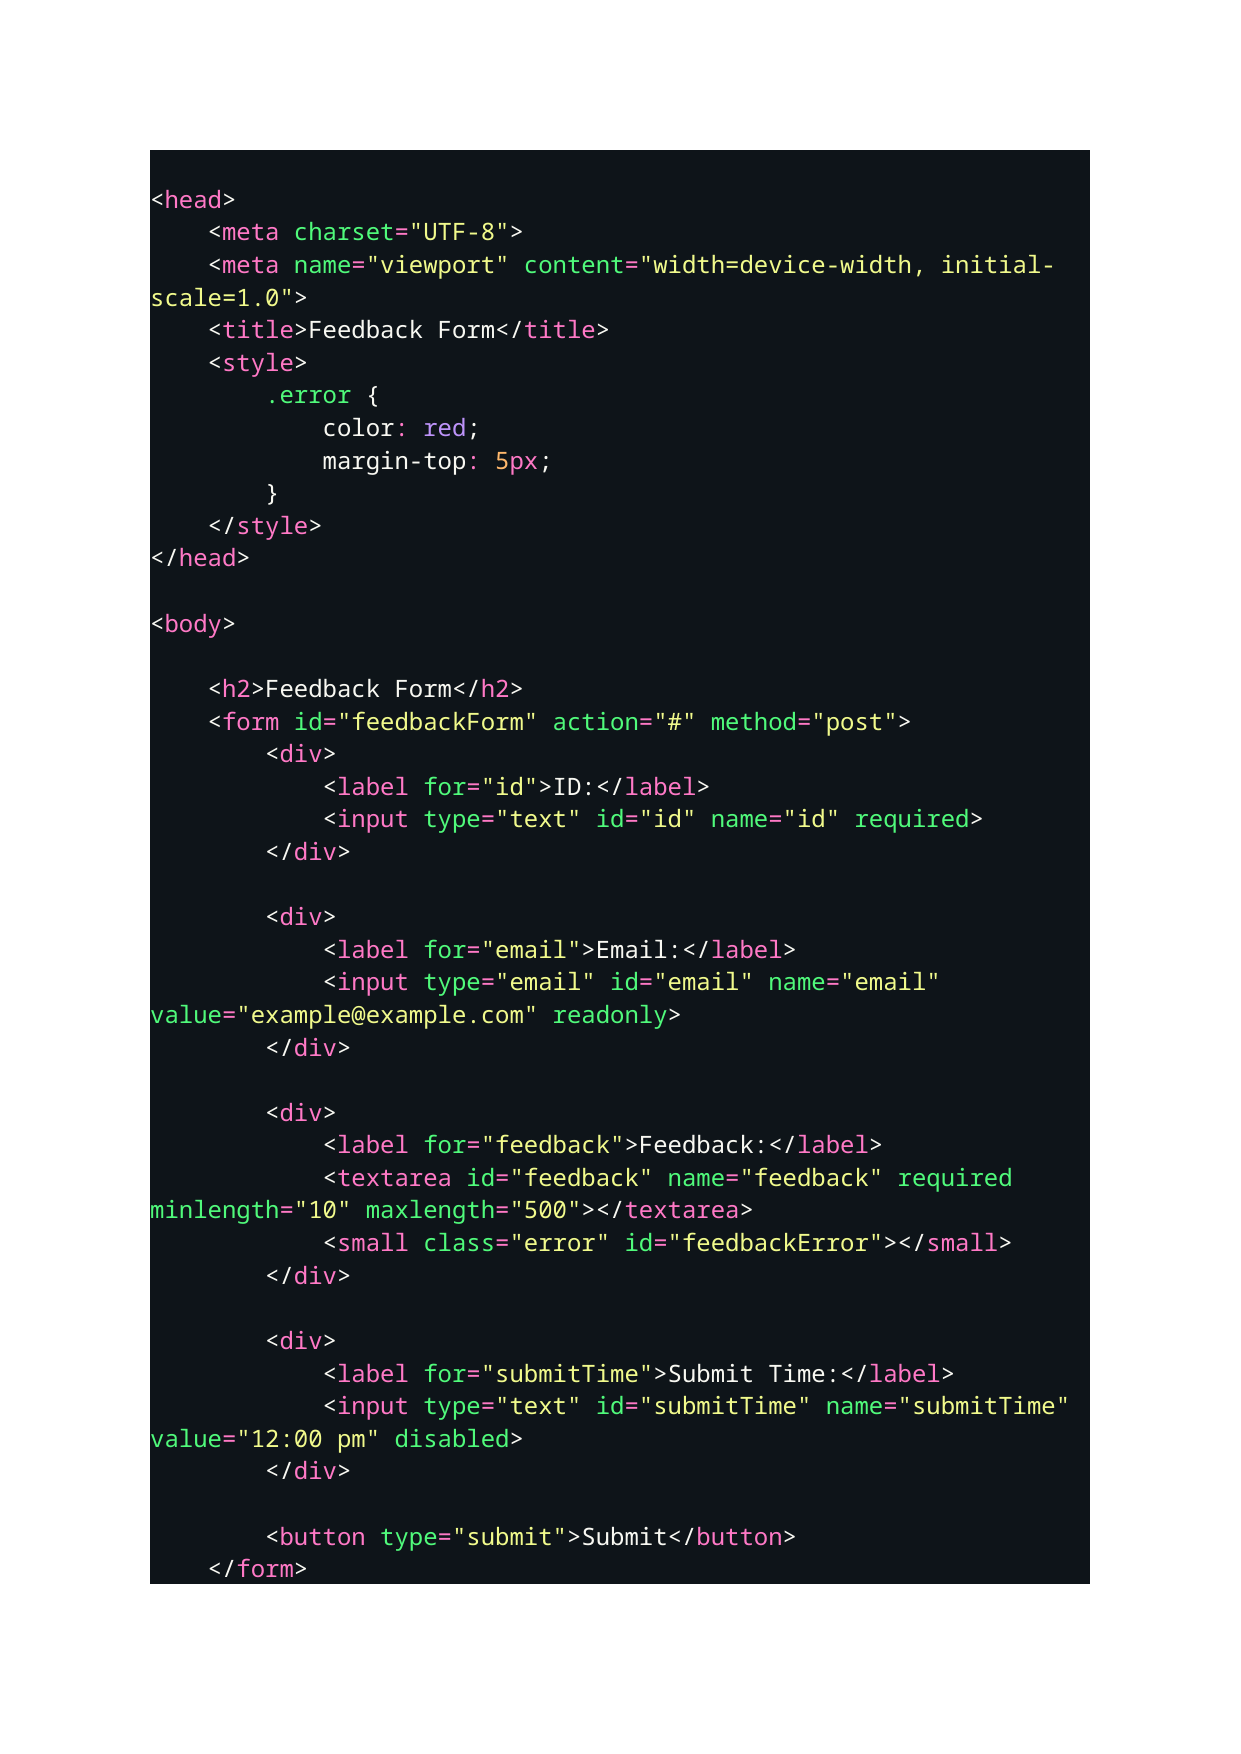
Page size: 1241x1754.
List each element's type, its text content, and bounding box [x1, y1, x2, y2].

text <style> [150, 346, 1090, 378]
text <div> [150, 1096, 1090, 1128]
text <div> [150, 1324, 1090, 1356]
text </div> [150, 1454, 1090, 1487]
text </head> [150, 541, 1090, 574]
text <meta name="viewport" content="width=device-width, initial-scale=1.0"> [150, 248, 1090, 313]
text <button type="submit">Submit</button> [150, 1519, 1090, 1552]
text </div> [150, 835, 1090, 867]
text .error { [150, 378, 1090, 411]
text color: red; [150, 411, 1090, 443]
text <label for="email">Email:</label> [150, 932, 1090, 965]
text } [150, 476, 1090, 509]
text <small class="error" id="feedbackError"></small> [150, 1226, 1090, 1258]
text <h2>Feedback Form</h2> [150, 672, 1090, 704]
text <label for="feedback">Feedback:</label> [150, 1128, 1090, 1161]
text <div> [150, 737, 1090, 769]
text <input type="text" id="id" name="id" required> [150, 802, 1090, 835]
text <body> [150, 606, 1090, 639]
text margin-top: 5px; [150, 443, 1090, 476]
text <label for="id">ID:</label> [150, 769, 1090, 802]
text <meta charset="UTF-8"> [150, 215, 1090, 248]
text <input type="email" id="email" name="email" value="example@example.com" readonly> [150, 965, 1090, 1030]
text </form> [150, 1552, 1090, 1584]
text <label for="submitTime">Submit Time:</label> [150, 1356, 1090, 1389]
text <div> [150, 900, 1090, 932]
text <head> [150, 183, 1090, 215]
text <textarea id="feedback" name="feedback" required minlength="10" maxlength="500"></textarea> [150, 1161, 1090, 1226]
text </style> [150, 509, 1090, 541]
text </div> [150, 1030, 1090, 1063]
text <input type="text" id="submitTime" name="submitTime" value="12:00 pm" disabled> [150, 1389, 1090, 1454]
text <title>Feedback Form</title> [150, 313, 1090, 346]
text </div> [150, 1258, 1090, 1291]
text <form id="feedbackForm" action="#" method="post"> [150, 704, 1090, 737]
